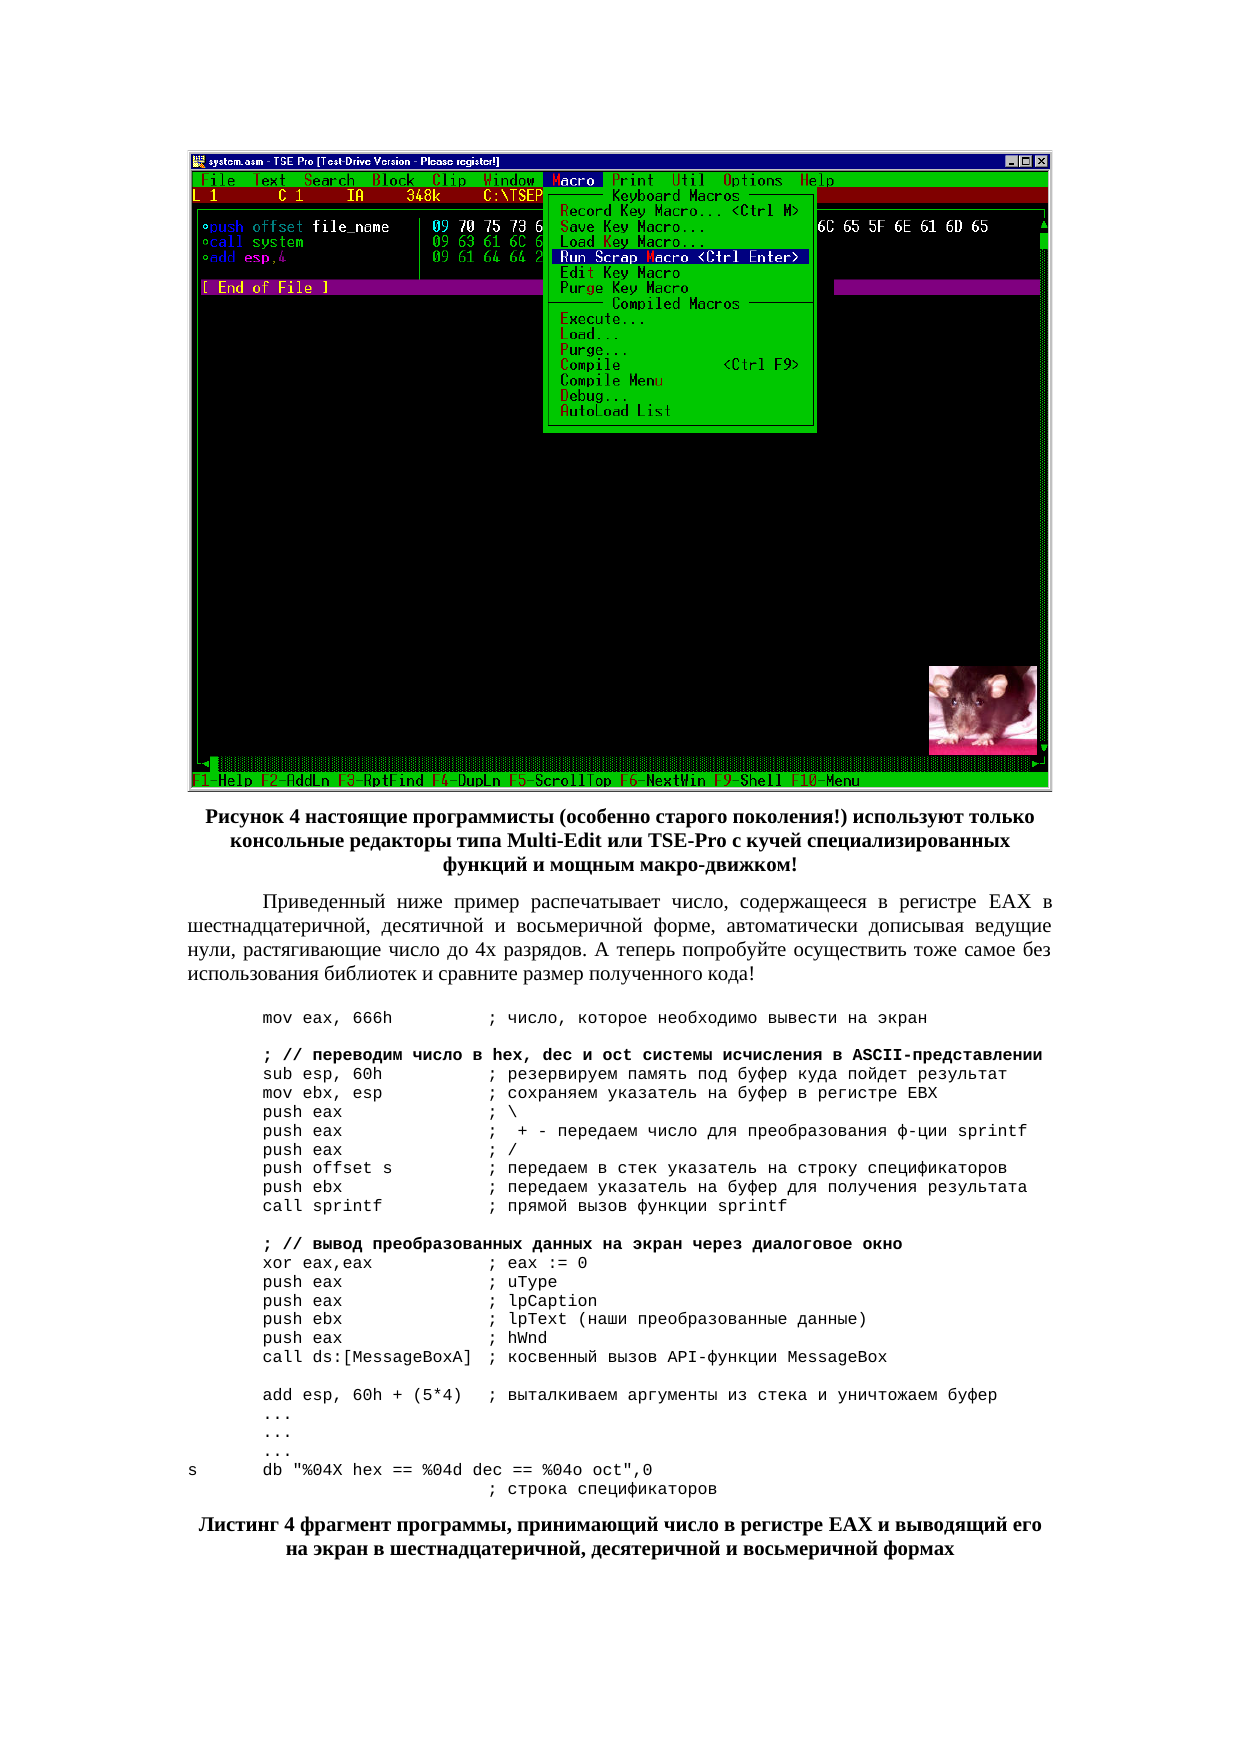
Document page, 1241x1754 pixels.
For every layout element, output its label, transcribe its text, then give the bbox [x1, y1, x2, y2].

text add esp, 60h + (5*4) ; выталкиваем аргументы из стека и уничтожаем буфер [187, 1386, 1053, 1405]
text call sprintf ; прямой вызов функции sprintf [187, 1198, 1053, 1217]
text ... [187, 1424, 1053, 1443]
text Рисунок 4 настоящие программисты (особенно старого поколения!) используют только консольные редакторы типа Multi-Edit или TSE-Pro с кучей специализированных функций и мощным макро-движком! [187, 804, 1053, 876]
text push eax ; uType [187, 1273, 1053, 1292]
text push eax ; hWnd [187, 1330, 1053, 1349]
text mov eax, 666h ; число, которое необходимо вывести на экран [187, 1009, 1053, 1028]
text push eax ; / [187, 1141, 1053, 1160]
text ... [187, 1405, 1053, 1424]
text push ebx ; передаем указатель на буфер для получения результата [187, 1179, 1053, 1198]
text push eax ; \ [187, 1103, 1053, 1122]
text push eax ; + - передаем число для преобразования ф-ции sprintf [187, 1122, 1053, 1141]
text push offset s ; передаем в стек указатель на строку спецификаторов [187, 1160, 1053, 1179]
text ; // переводим число в hex, dec и oct системы исчисления в ASCII-представлении [187, 1047, 1053, 1066]
text Приведенный ниже пример распечатывает число, содержащееся в регистре EAX в шестнадцатеричной, десятичной и восьмеричной форме, автоматически дописывая ведущие нули, растягивающие число до 4х разрядов. А теперь попробуйте осуществить тоже самое без использования библиотек и сравните размер полученного кода! [187, 889, 1053, 985]
text xor eax,eax ; eax := 0 [187, 1254, 1053, 1273]
text s db "%04X hex == %04d dec == %04o oct",0 [187, 1462, 1053, 1481]
text sub esp, 60h ; резервируем память под буфер куда пойдет результат [187, 1066, 1053, 1085]
text push ebx ; lpText (наши преобразованные данные) [187, 1311, 1053, 1330]
text ; строка спецификаторов [412, 1481, 1053, 1499]
text ; // вывод преобразованных данных на экран через диалоговое окно [187, 1236, 1053, 1254]
text Листинг 4 фрагмент программы, принимающий число в регистре EAX и выводящий его на экран в шестнадцатеричной, десятеричной и восьмеричной формах [187, 1512, 1053, 1560]
text ... [187, 1443, 1053, 1462]
text call ds:[MessageBoxA] ; косвенный вызов API-функции MessageBox [187, 1349, 1053, 1367]
picture [187, 150, 1053, 792]
text mov ebx, esp ; сохраняем указатель на буфер в регистре EBX [187, 1085, 1053, 1103]
text push eax ; lpCaption [187, 1292, 1053, 1311]
